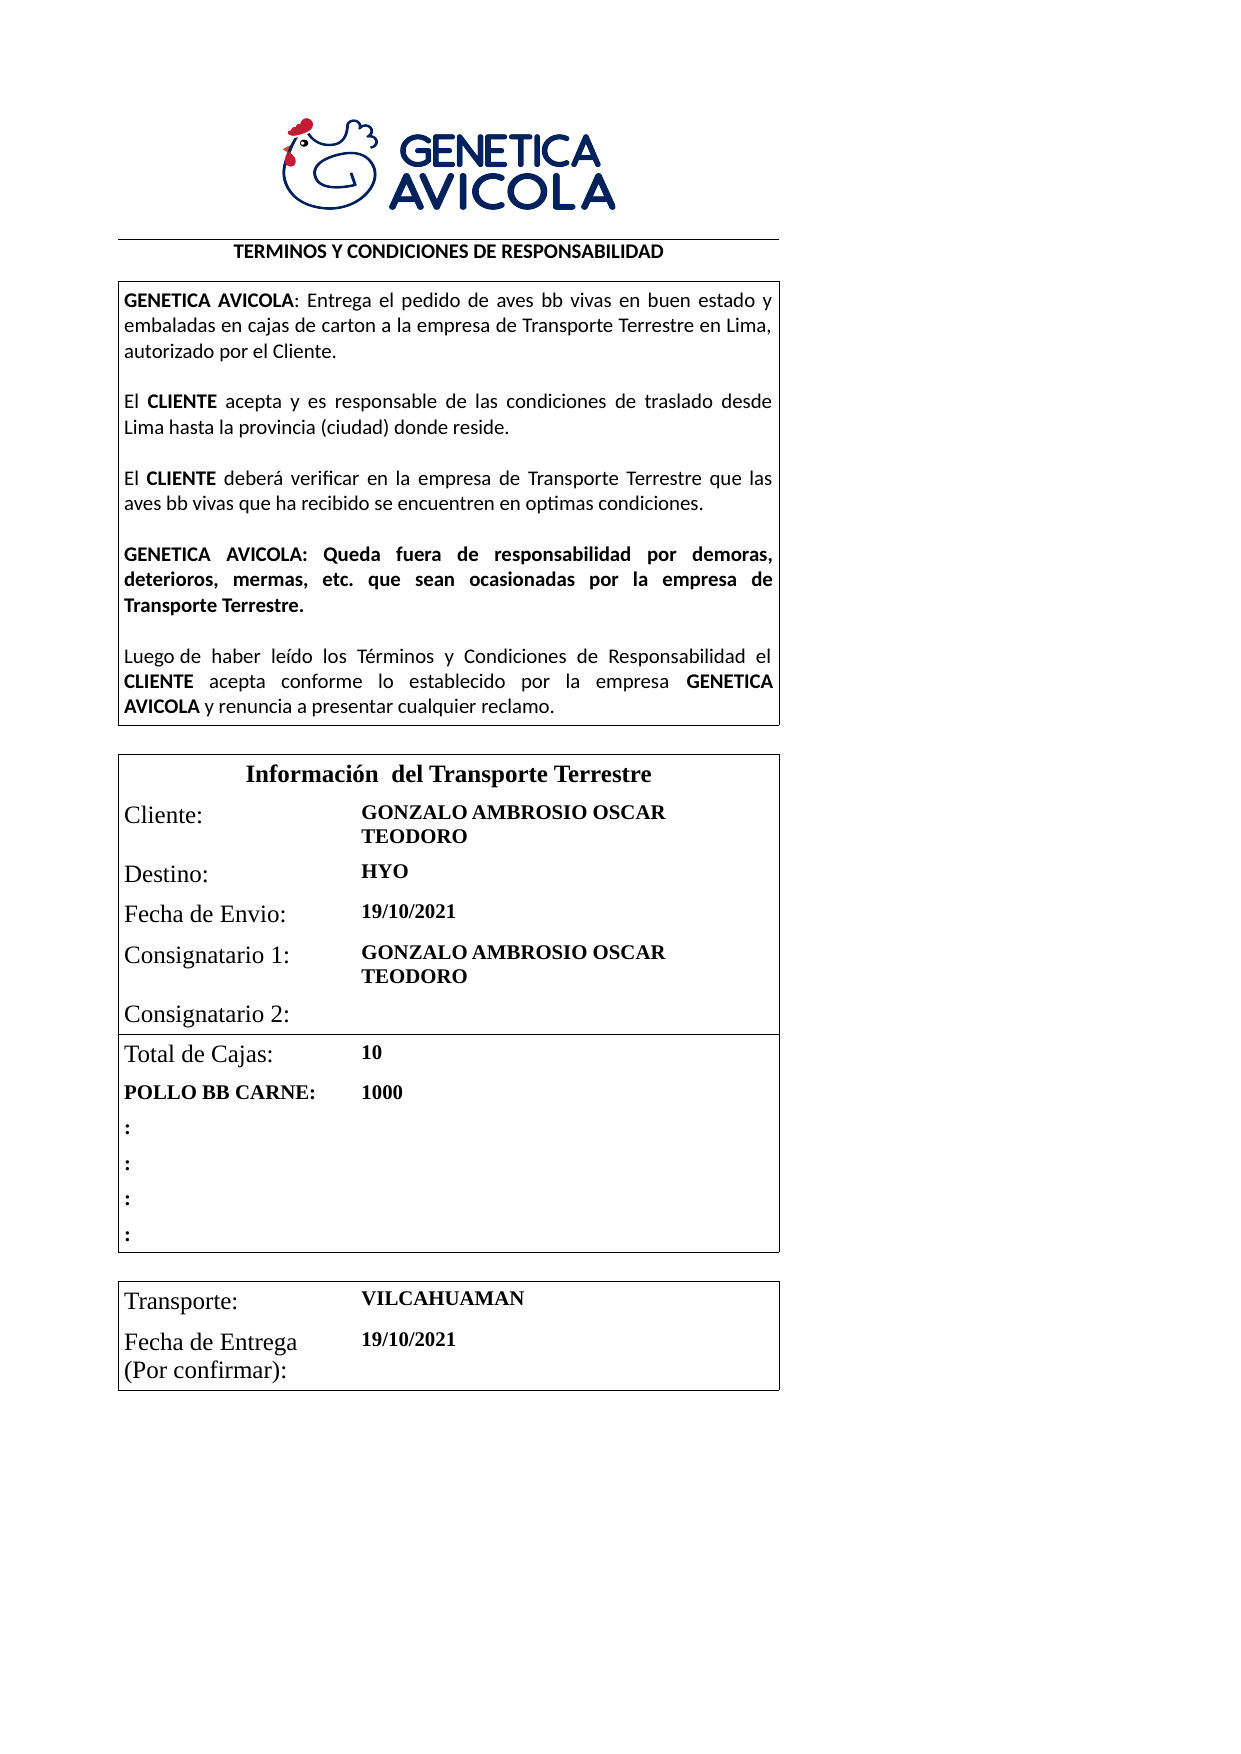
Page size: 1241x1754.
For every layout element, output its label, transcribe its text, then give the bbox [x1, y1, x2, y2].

table_cell VILCAHUAMAN [356, 1282, 779, 1321]
table_cell [356, 1253, 779, 1281]
picture [282, 118, 616, 210]
table_cell POLLO BB CARNE: [119, 1074, 356, 1109]
table_cell [118, 1253, 356, 1281]
table_cell [356, 994, 779, 1034]
table_cell Transporte: [119, 1282, 356, 1321]
table_cell Cliente: [119, 794, 356, 853]
table_cell : [119, 1216, 356, 1252]
table_cell 19/10/2021 [356, 894, 779, 934]
table_cell GENETICA AVICOLA: Entrega el pedido de aves bb vivas en buen estado y embaladas en cajas de carton a la empresa de Transporte Terrestre en Lima, autorizado por el Cliente. El CLIENTE acepta y es responsable de las condiciones de traslado desde Lima hasta la provincia (ciudad) donde reside. El CLIENTE deberá verificar en la empresa de Transporte Terrestre que las aves bb vivas que ha recibido se encuentren en optimas condiciones. GENETICA AVICOLA: Queda fuera de responsabilidad por demoras, deterioros, mermas, etc. que sean ocasionadas por la empresa de Transporte Terrestre. Luego de haber leído los Términos y Condiciones de Responsabilidad el CLIENTE acepta conforme lo establecido por la empresa GENETICA AVICOLA y renuncia a presentar cualquier reclamo. [119, 282, 779, 725]
table_cell : [119, 1110, 356, 1145]
table_cell GONZALO AMBROSIO OSCAR TEODORO [356, 794, 779, 853]
table_cell [356, 1216, 779, 1252]
table_cell Fecha de Envio: [119, 894, 356, 934]
table_cell : [119, 1181, 356, 1216]
table_cell HYO [356, 854, 779, 894]
table_cell [356, 1181, 779, 1216]
table_cell 10 [356, 1035, 779, 1074]
table_cell 1000 [356, 1074, 779, 1109]
table_cell Consignatario 1: [119, 934, 356, 993]
table_cell : [119, 1145, 356, 1181]
table_cell GONZALO AMBROSIO OSCAR TEODORO [356, 934, 779, 993]
table_cell Total de Cajas: [119, 1035, 356, 1074]
table_header TERMINOS Y CONDICIONES DE RESPONSABILIDAD [118, 240, 779, 281]
table_cell [356, 1110, 779, 1145]
table_cell Destino: [119, 854, 356, 894]
table_cell Consignatario 2: [119, 994, 356, 1034]
table_cell 19/10/2021 [356, 1321, 779, 1390]
table_cell [356, 1145, 779, 1181]
table_header Información del Transporte Terrestre [119, 755, 779, 794]
table_cell Fecha de Entrega (Por confirmar): [119, 1321, 356, 1390]
